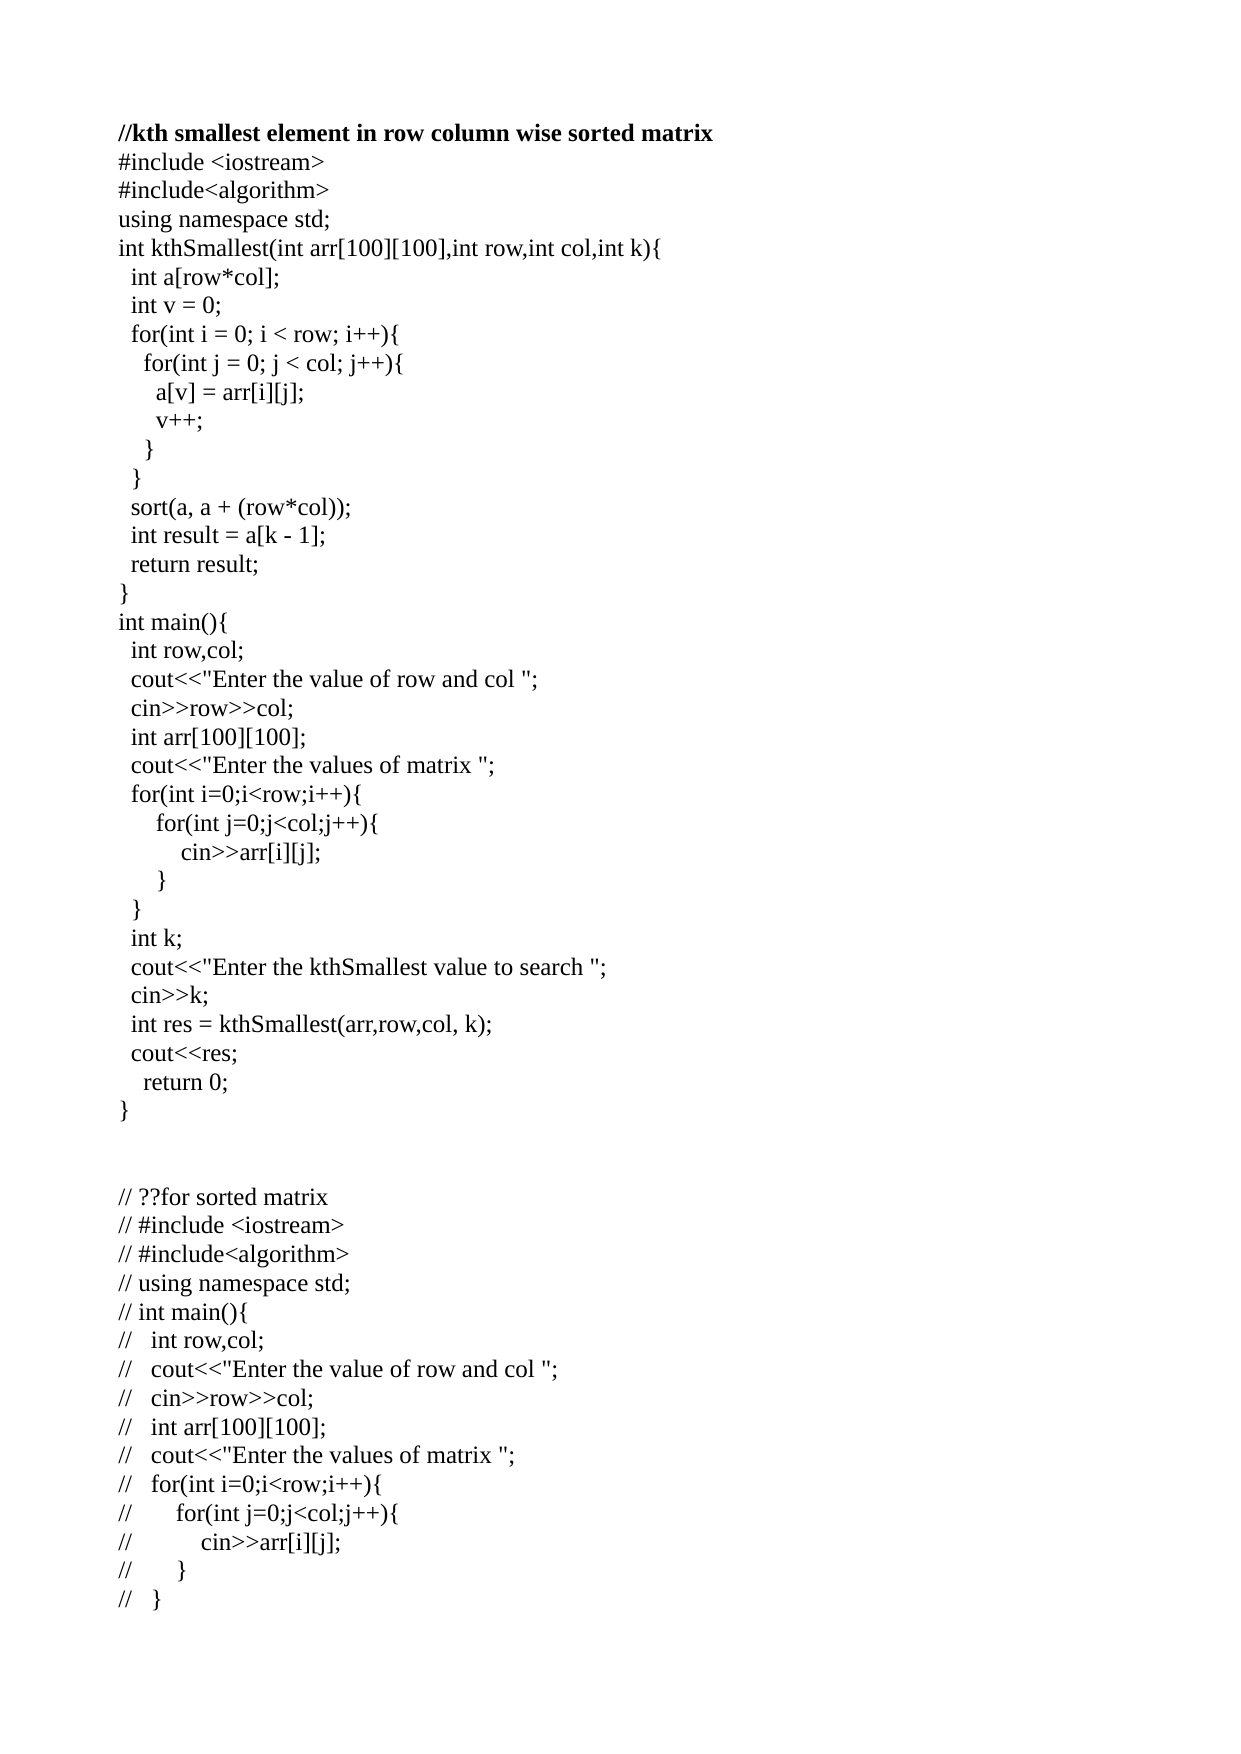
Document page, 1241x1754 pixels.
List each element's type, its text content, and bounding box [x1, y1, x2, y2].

text cout<<res; [118, 1038, 1122, 1067]
text // for(int j=0;j<col;j++){ [118, 1498, 1122, 1527]
text v++; [118, 406, 1122, 434]
text int kthSmallest(int arr[100][100],int row,int col,int k){ [118, 233, 1122, 262]
text } [118, 463, 1122, 492]
text } [118, 434, 1122, 463]
text //kth smallest element in row column wise sorted matrix [118, 118, 1122, 147]
text // cin>>row>>col; [118, 1383, 1122, 1412]
text // for(int i=0;i<row;i++){ [118, 1469, 1122, 1498]
text // #include <iostream> [118, 1211, 1122, 1239]
text return result; [118, 549, 1122, 578]
text int arr[100][100]; [118, 722, 1122, 751]
text // cout<<"Enter the values of matrix "; [118, 1441, 1122, 1469]
text // ??for sorted matrix [118, 1182, 1122, 1211]
text #include<algorithm> [118, 176, 1122, 204]
text using namespace std; [118, 204, 1122, 233]
text int a[row*col]; [118, 262, 1122, 291]
text } [118, 1096, 1122, 1124]
text // } [118, 1556, 1122, 1584]
text int v = 0; [118, 291, 1122, 319]
text int row,col; [118, 636, 1122, 664]
text int main(){ [118, 607, 1122, 636]
text // int arr[100][100]; [118, 1412, 1122, 1441]
text for(int j=0;j<col;j++){ [118, 808, 1122, 837]
text cin>>arr[i][j]; [118, 837, 1122, 866]
text cout<<"Enter the value of row and col "; [118, 664, 1122, 693]
text // cin>>arr[i][j]; [118, 1527, 1122, 1556]
text } [118, 578, 1122, 607]
text } [118, 866, 1122, 894]
text for(int i = 0; i < row; i++){ [118, 319, 1122, 348]
text a[v] = arr[i][j]; [118, 377, 1122, 406]
text int result = a[k - 1]; [118, 521, 1122, 549]
text cout<<"Enter the kthSmallest value to search "; [118, 952, 1122, 981]
text // cout<<"Enter the value of row and col "; [118, 1354, 1122, 1383]
text // int main(){ [118, 1297, 1122, 1326]
text int res = kthSmallest(arr,row,col, k); [118, 1009, 1122, 1038]
text for(int i=0;i<row;i++){ [118, 779, 1122, 808]
text cin>>row>>col; [118, 693, 1122, 722]
text int k; [118, 923, 1122, 952]
text // #include<algorithm> [118, 1239, 1122, 1268]
text // int row,col; [118, 1326, 1122, 1354]
text sort(a, a + (row*col)); [118, 492, 1122, 521]
text cin>>k; [118, 981, 1122, 1009]
text #include <iostream> [118, 147, 1122, 176]
text // } [118, 1584, 1122, 1613]
text } [118, 894, 1122, 923]
text cout<<"Enter the values of matrix "; [118, 751, 1122, 779]
text return 0; [118, 1067, 1122, 1096]
text // using namespace std; [118, 1268, 1122, 1297]
text for(int j = 0; j < col; j++){ [118, 348, 1122, 377]
